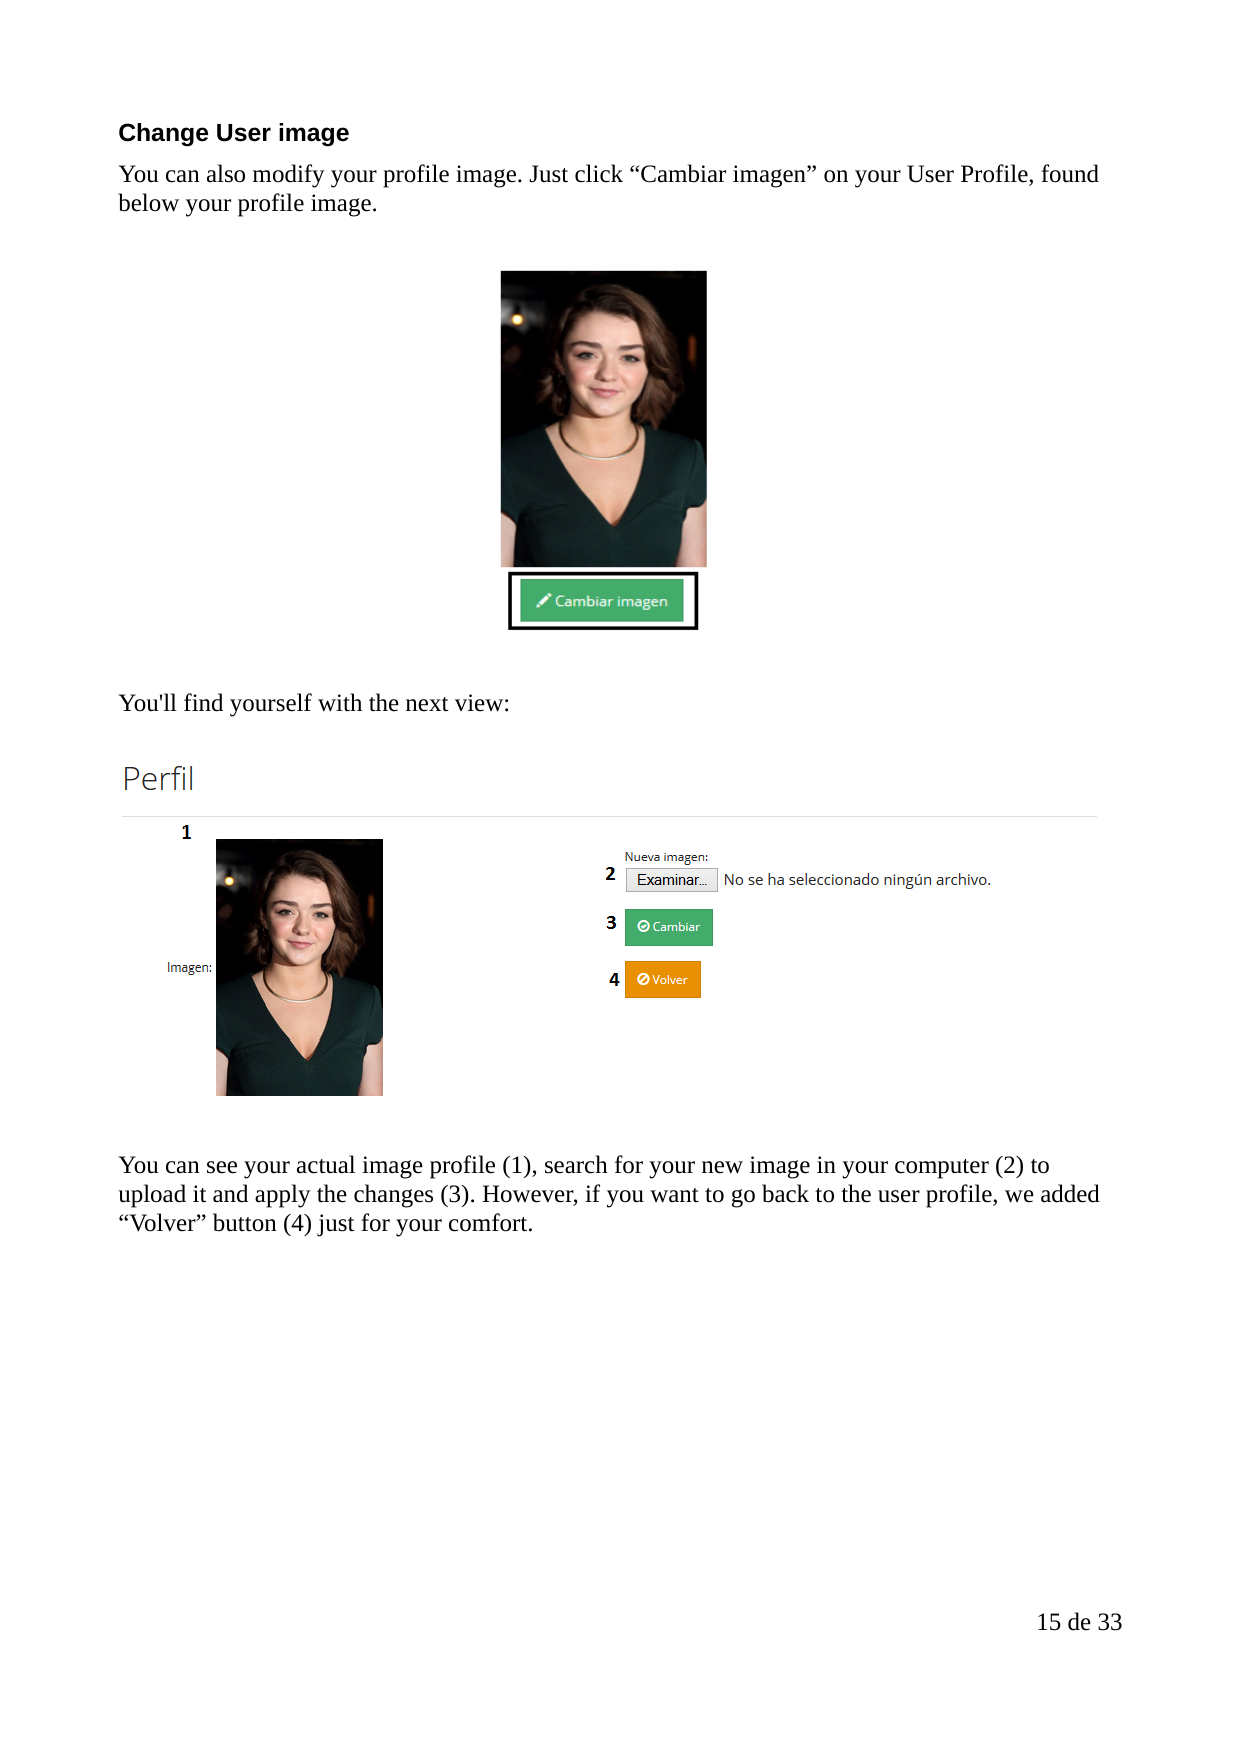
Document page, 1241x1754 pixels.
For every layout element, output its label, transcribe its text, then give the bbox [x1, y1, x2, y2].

text You can see your actual image profile (1), search for your new image in your computer (2) to upload it and apply the changes (3). However, if you want to go back to the user profile, we added “Volver” button (4) just for your comfort. [118, 1150, 1122, 1236]
subtitle Change User image [118, 118, 1122, 147]
text You can also modify your profile image. Just click “Cambiar imagen” on your User Profile, found below your profile image. [118, 159, 1122, 217]
text You'll find yourself with the next view: [118, 688, 1122, 717]
